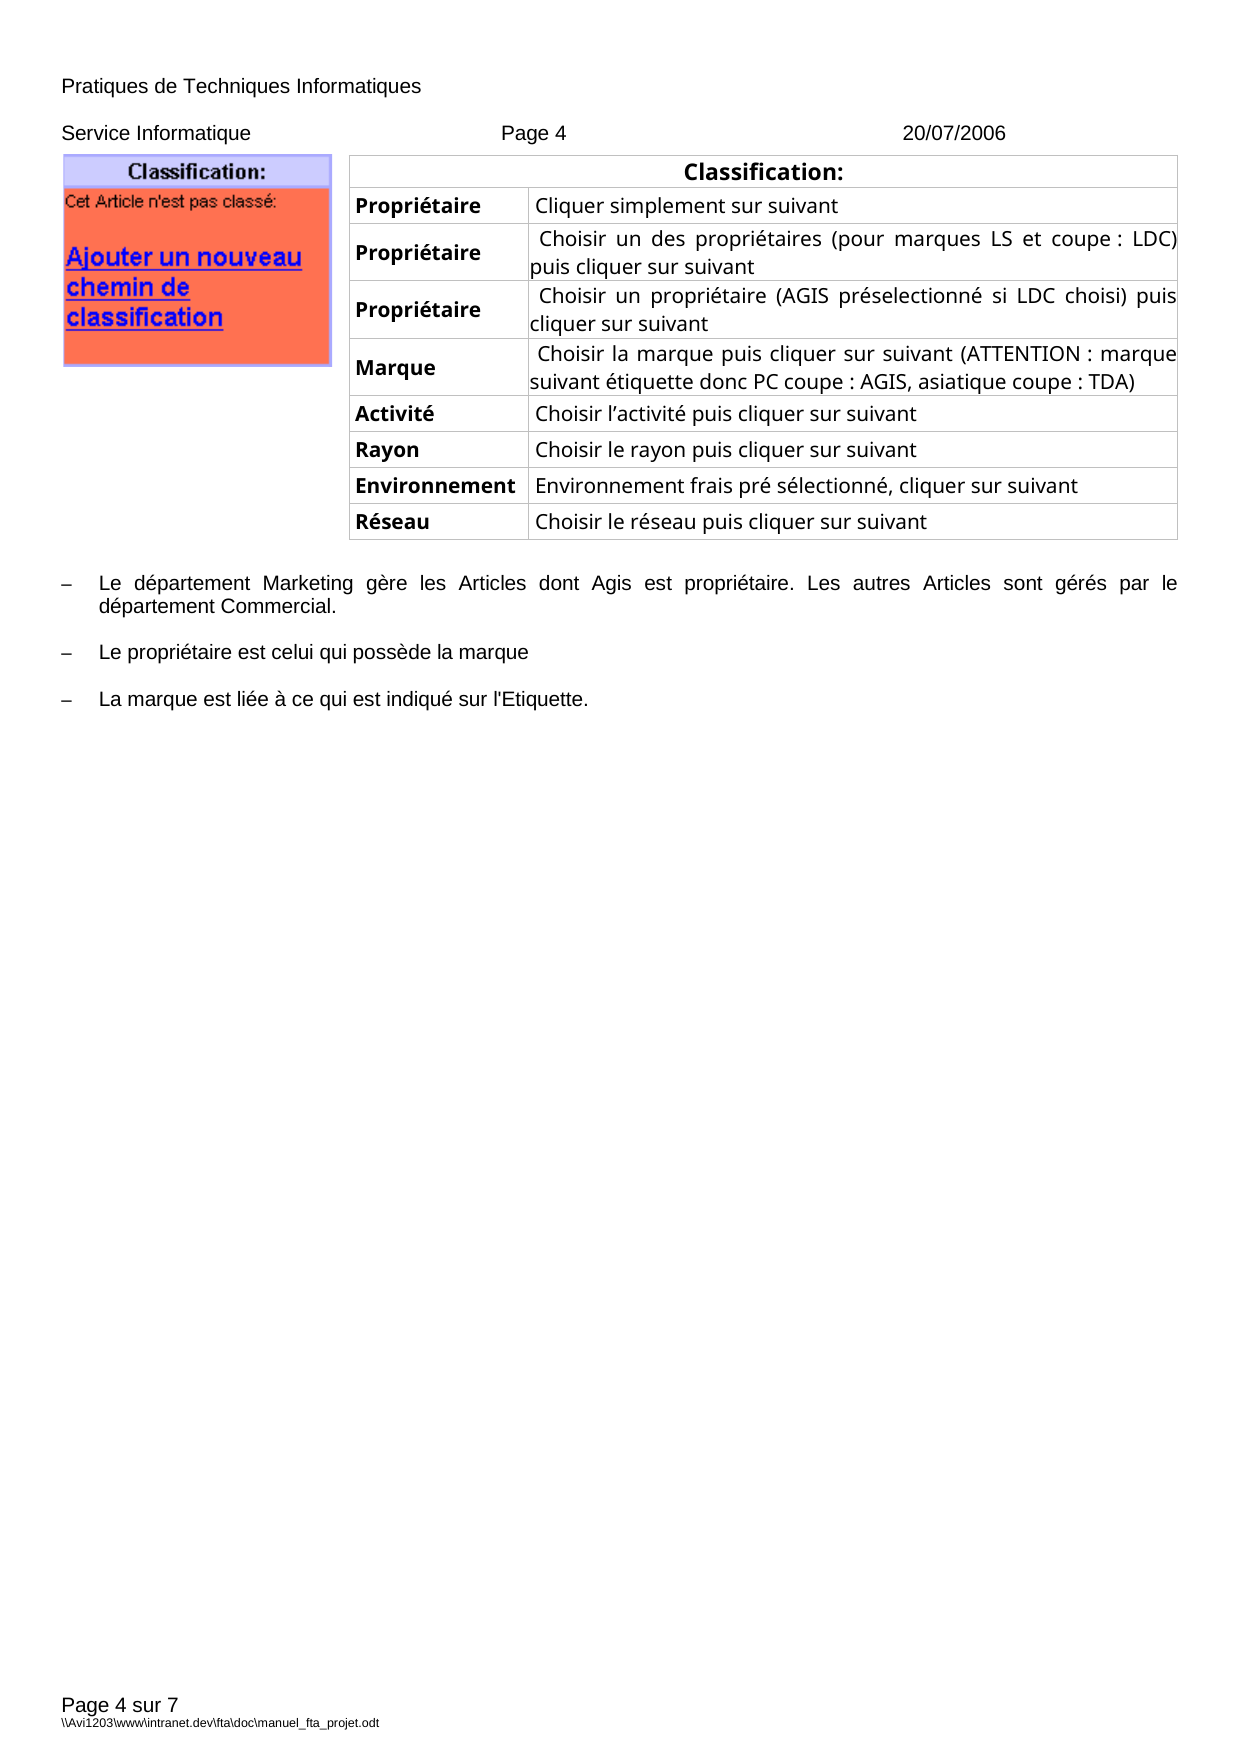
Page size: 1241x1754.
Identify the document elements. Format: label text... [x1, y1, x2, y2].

table_cell Cliquer simplement sur suivant [529, 188, 1177, 223]
table_cell Choisir l’activité puis cliquer sur suivant [529, 396, 1177, 431]
table_cell Choisir le réseau puis cliquer sur suivant [529, 504, 1177, 539]
table_cell Réseau [350, 504, 528, 539]
table_cell Environnement [350, 468, 528, 503]
table_cell Choisir un des propriétaires (pour marques LS et coupe : LDC) puis cliquer sur suivant [529, 224, 1177, 280]
list Le propriétaire est celui qui possède la marque [61, 641, 1180, 664]
list La marque est liée à ce qui est indiqué sur l'Etiquette. [61, 687, 1180, 711]
table_cell Propriétaire [350, 224, 528, 280]
table_header Classification: [350, 156, 1177, 187]
table_cell Choisir le rayon puis cliquer sur suivant [529, 432, 1177, 467]
table_cell Choisir la marque puis cliquer sur suivant (ATTENTION : marque suivant étiquette donc PC coupe : AGIS, asiatique coupe : TDA) [529, 339, 1177, 395]
list Le département Marketing gère les Articles dont Agis est propriétaire. Les autres Articles sont gérés par le département Commercial. [61, 571, 1180, 618]
table_cell Activité [350, 396, 528, 431]
table_cell Propriétaire [350, 188, 528, 223]
table_cell Propriétaire [350, 281, 528, 338]
table_cell Environnement frais pré sélectionné, cliquer sur suivant [529, 468, 1177, 503]
table_cell Marque [350, 339, 528, 395]
table_cell Choisir un propriétaire (AGIS préselectionné si LDC choisi) puis cliquer sur suivant [529, 281, 1177, 338]
table_cell Rayon [350, 432, 528, 467]
